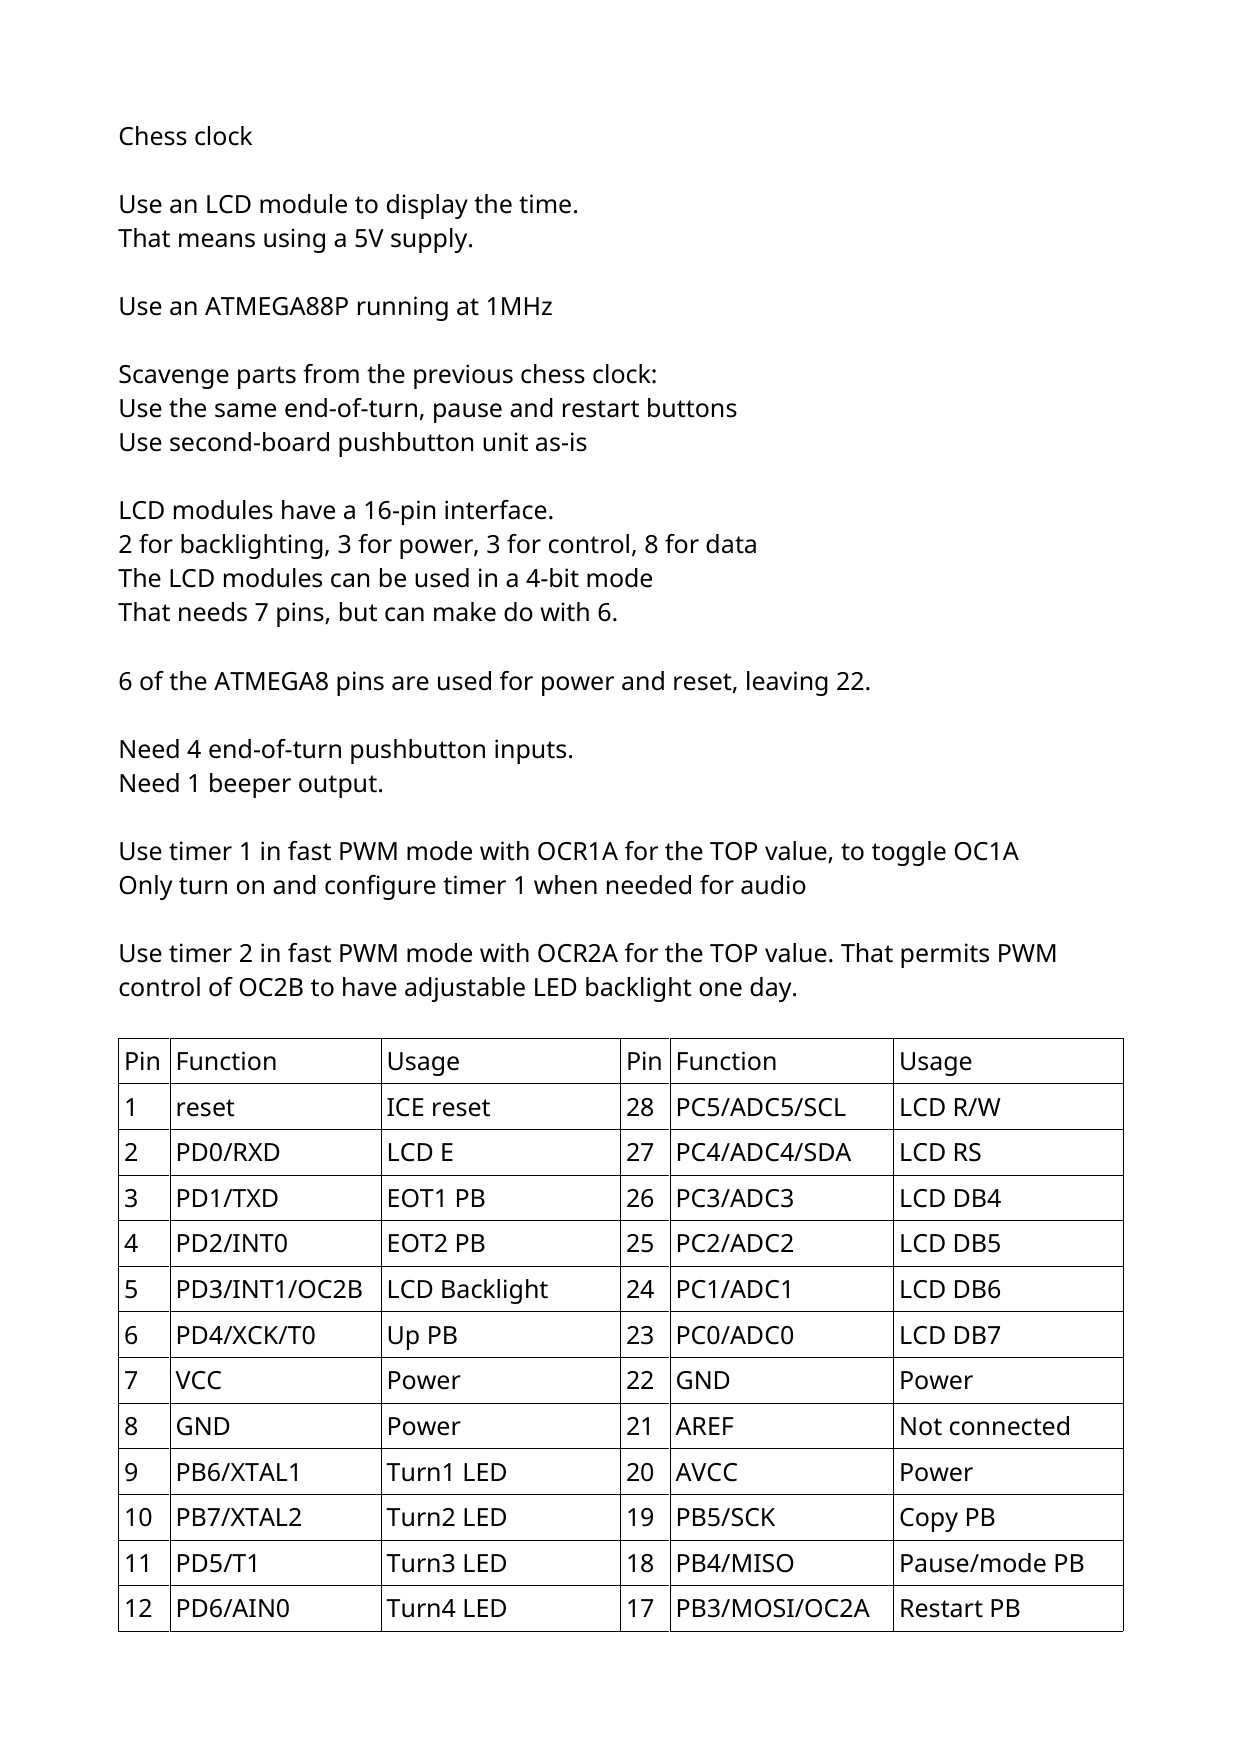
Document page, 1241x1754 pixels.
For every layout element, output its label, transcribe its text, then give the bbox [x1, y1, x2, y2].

table_cell 2 [119, 1130, 169, 1175]
table_cell PB5/SCK [671, 1495, 893, 1540]
table_cell AREF [671, 1404, 893, 1448]
table_cell PD5/T1 [171, 1541, 381, 1585]
table_cell PC0/ADC0 [671, 1312, 893, 1357]
table_cell 23 [621, 1312, 669, 1357]
table_cell 19 [621, 1495, 669, 1540]
table_cell 11 [119, 1541, 169, 1585]
table_cell PD2/INT0 [171, 1221, 381, 1266]
table_header Pin [621, 1039, 669, 1083]
table_cell LCD R/W [894, 1084, 1123, 1129]
table_header Function [671, 1039, 893, 1083]
table_cell LCD DB5 [894, 1221, 1123, 1266]
text Use an LCD module to display the time. [118, 186, 1122, 220]
table_cell Power [382, 1358, 620, 1403]
text 2 for backlighting, 3 for power, 3 for control, 8 for data [118, 527, 1122, 561]
table_cell PC2/ADC2 [671, 1221, 893, 1266]
table_cell PC4/ADC4/SDA [671, 1130, 893, 1175]
table_cell LCD DB6 [894, 1267, 1123, 1311]
table_cell PB7/XTAL2 [171, 1495, 381, 1540]
text Use timer 1 in fast PWM mode with OCR1A for the TOP value, to toggle OC1A [118, 833, 1122, 867]
table_cell EOT2 PB [382, 1221, 620, 1266]
table_cell EOT1 PB [382, 1176, 620, 1220]
table_cell 25 [621, 1221, 669, 1266]
table_cell 20 [621, 1449, 669, 1494]
table_cell 8 [119, 1404, 169, 1448]
table_cell 4 [119, 1221, 169, 1266]
text The LCD modules can be used in a 4-bit mode [118, 561, 1122, 595]
table_cell Copy PB [894, 1495, 1123, 1540]
table_header Usage [894, 1039, 1123, 1083]
text Only turn on and configure timer 1 when needed for audio [118, 867, 1122, 902]
text Need 1 beeper output. [118, 765, 1122, 799]
text Need 4 end-of-turn pushbutton inputs. [118, 731, 1122, 765]
table_cell PB4/MISO [671, 1541, 893, 1585]
table_cell 5 [119, 1267, 169, 1311]
table_cell 22 [621, 1358, 669, 1403]
text Chess clock [118, 118, 1122, 152]
table_cell 21 [621, 1404, 669, 1448]
text Scavenge parts from the previous chess clock: [118, 357, 1122, 391]
table_cell reset [171, 1084, 381, 1129]
table_cell 26 [621, 1176, 669, 1220]
text That means using a 5V supply. [118, 220, 1122, 254]
table_header Usage [382, 1039, 620, 1083]
table_cell VCC [171, 1358, 381, 1403]
text Use an ATMEGA88P running at 1MHz [118, 288, 1122, 322]
table_cell 9 [119, 1449, 169, 1494]
table_cell PD3/INT1/OC2B [171, 1267, 381, 1311]
table_cell Pause/mode PB [894, 1541, 1123, 1585]
table_cell LCD Backlight [382, 1267, 620, 1311]
text Use second-board pushbutton unit as-is [118, 425, 1122, 459]
text LCD modules have a 16-pin interface. [118, 493, 1122, 527]
table_cell 24 [621, 1267, 669, 1311]
table_cell PD0/RXD [171, 1130, 381, 1175]
table_cell PC5/ADC5/SCL [671, 1084, 893, 1129]
table_cell 7 [119, 1358, 169, 1403]
table_cell Power [382, 1404, 620, 1448]
text Use the same end-of-turn, pause and restart buttons [118, 391, 1122, 425]
table_cell Not connected [894, 1404, 1123, 1448]
table_cell PB3/MOSI/OC2A [671, 1586, 893, 1631]
table_cell Turn3 LED [382, 1541, 620, 1585]
table_cell Power [894, 1449, 1123, 1494]
table_cell Restart PB [894, 1586, 1123, 1631]
table_cell PB6/XTAL1 [171, 1449, 381, 1494]
table_cell LCD RS [894, 1130, 1123, 1175]
table_cell LCD DB4 [894, 1176, 1123, 1220]
table_cell Turn4 LED [382, 1586, 620, 1631]
table_cell 10 [119, 1495, 169, 1540]
table_cell Up PB [382, 1312, 620, 1357]
table_cell AVCC [671, 1449, 893, 1494]
text That needs 7 pins, but can make do with 6. [118, 595, 1122, 629]
table_cell 1 [119, 1084, 169, 1129]
table_cell GND [171, 1404, 381, 1448]
table_cell ICE reset [382, 1084, 620, 1129]
table_cell GND [671, 1358, 893, 1403]
table_cell PD1/TXD [171, 1176, 381, 1220]
table_cell 17 [621, 1586, 669, 1631]
table_header Function [171, 1039, 381, 1083]
table_cell Turn2 LED [382, 1495, 620, 1540]
table_cell PC1/ADC1 [671, 1267, 893, 1311]
table_cell 6 [119, 1312, 169, 1357]
table_cell 27 [621, 1130, 669, 1175]
table_cell 3 [119, 1176, 169, 1220]
table_cell Turn1 LED [382, 1449, 620, 1494]
table_cell PD6/AIN0 [171, 1586, 381, 1631]
table_cell PC3/ADC3 [671, 1176, 893, 1220]
table_cell 12 [119, 1586, 169, 1631]
table_header Pin [119, 1039, 169, 1083]
table_cell Power [894, 1358, 1123, 1403]
table_cell 28 [621, 1084, 669, 1129]
table_cell PD4/XCK/T0 [171, 1312, 381, 1357]
text 6 of the ATMEGA8 pins are used for power and reset, leaving 22. [118, 663, 1122, 697]
table_cell LCD E [382, 1130, 620, 1175]
table_cell LCD DB7 [894, 1312, 1123, 1357]
text Use timer 2 in fast PWM mode with OCR2A for the TOP value. That permits PWM control of OC2B to have adjustable LED backlight one day. [118, 936, 1122, 1004]
table_cell 18 [621, 1541, 669, 1585]
